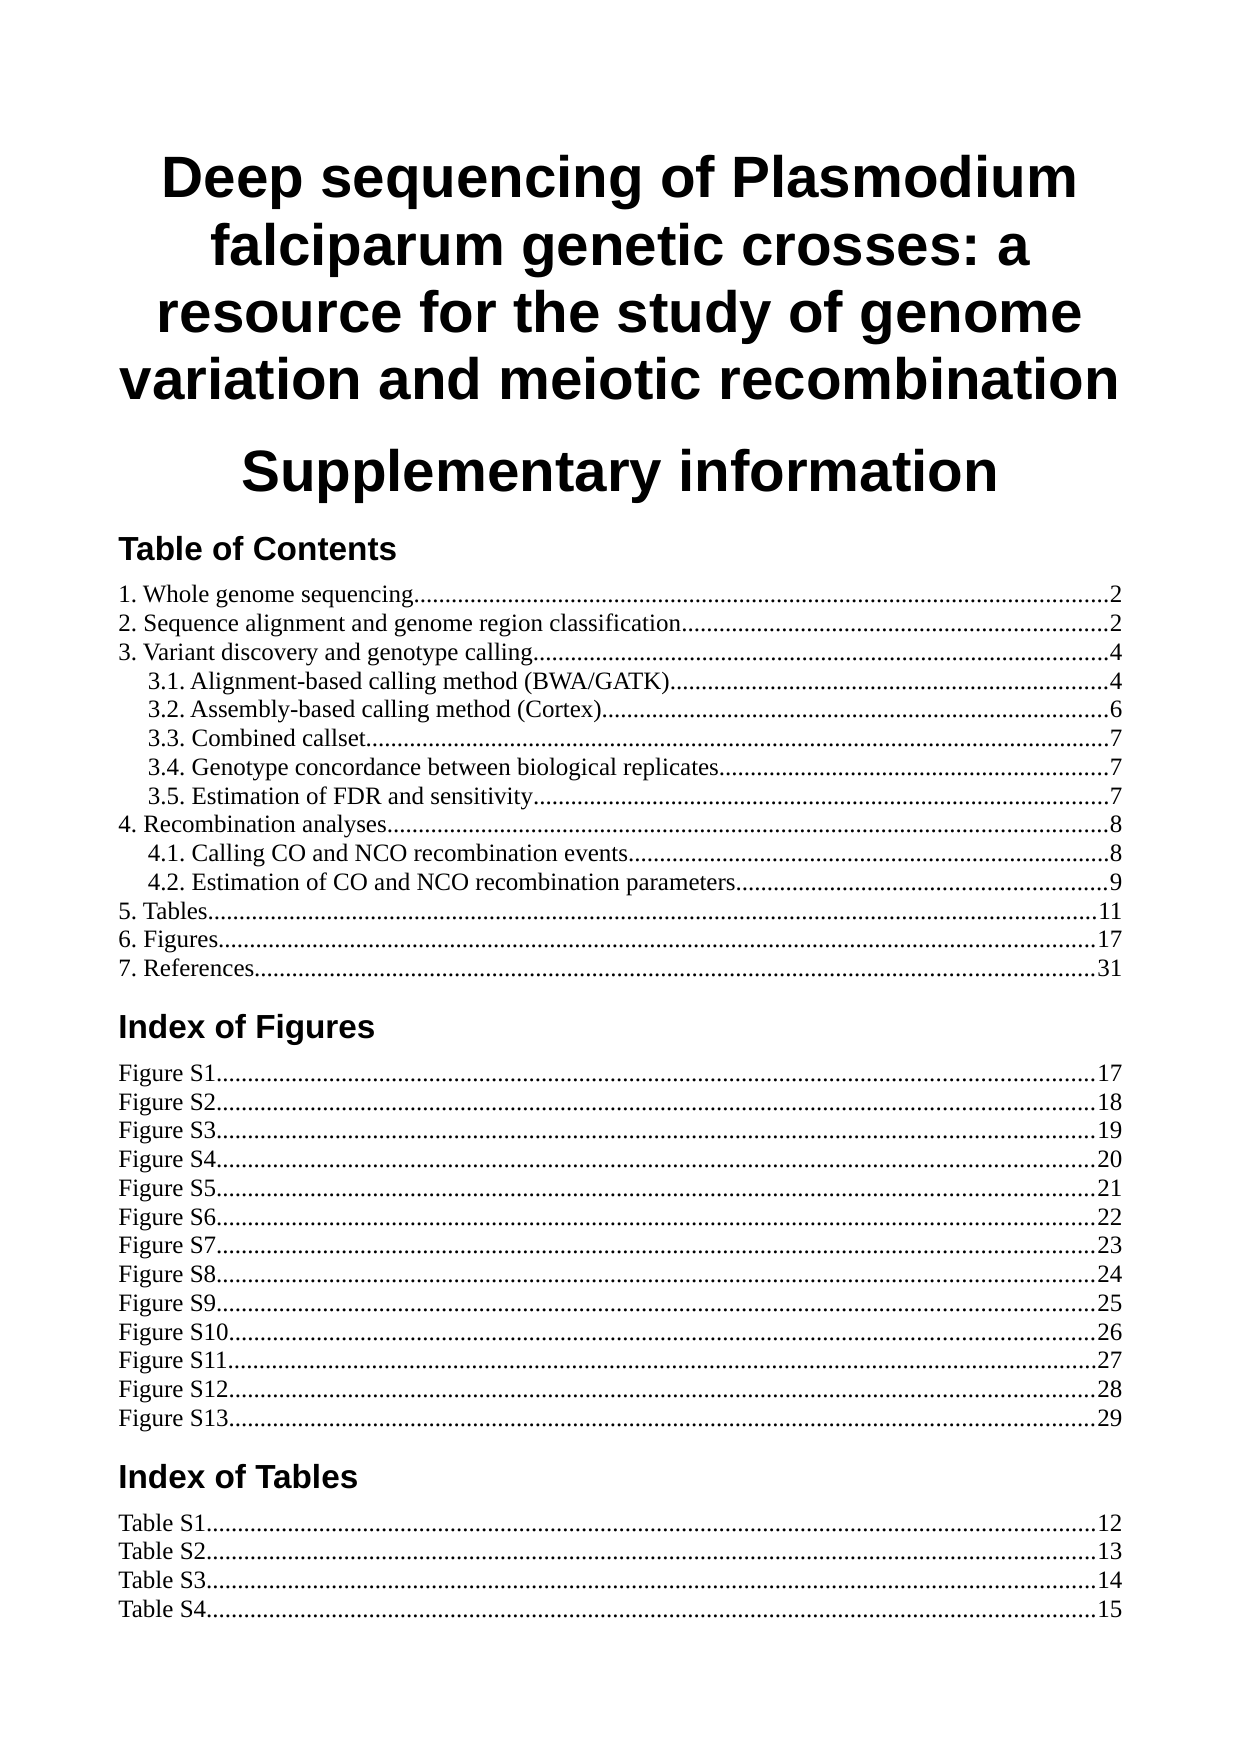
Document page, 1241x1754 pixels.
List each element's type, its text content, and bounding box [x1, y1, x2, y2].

text Figure S1 17 [118, 1058, 1122, 1087]
text Table S1 12 [118, 1508, 1122, 1536]
text 3.1. Alignment-based calling method (BWA/GATK) 4 [148, 666, 1122, 694]
text Table S4 15 [118, 1594, 1122, 1623]
text 2. Sequence alignment and genome region classification 2 [118, 608, 1122, 637]
text 5. Tables 11 [118, 896, 1122, 924]
title Supplementary information [118, 436, 1122, 503]
text 4.2. Estimation of CO and NCO recombination parameters 9 [148, 867, 1122, 896]
text Figure S2 18 [118, 1087, 1122, 1115]
text 6. Figures 17 [118, 924, 1122, 953]
text Figure S10 26 [118, 1317, 1122, 1345]
subtitle Table of Contents [118, 528, 1122, 567]
text 3.5. Estimation of FDR and sensitivity 7 [148, 781, 1122, 809]
text Figure S9 25 [118, 1288, 1122, 1317]
title Deep sequencing of Plasmodium falciparum genetic crosses: a resource for the study of genome variation and meiotic recombination [118, 143, 1122, 411]
text 1. Whole genome sequencing 2 [118, 579, 1122, 608]
text Figure S5 21 [118, 1173, 1122, 1202]
text 3. Variant discovery and genotype calling 4 [118, 637, 1122, 666]
text Figure S11 27 [118, 1345, 1122, 1374]
text Figure S13 29 [118, 1403, 1122, 1432]
text Figure S4 20 [118, 1144, 1122, 1173]
text 3.2. Assembly-based calling method (Cortex) 6 [148, 694, 1122, 723]
text Table S3 14 [118, 1565, 1122, 1594]
text Figure S7 23 [118, 1230, 1122, 1259]
text 7. References 31 [118, 953, 1122, 982]
text 4.1. Calling CO and NCO recombination events 8 [148, 838, 1122, 867]
text 3.3. Combined callset 7 [148, 723, 1122, 752]
text 4. Recombination analyses 8 [118, 809, 1122, 838]
subtitle Index of Tables [118, 1457, 1122, 1495]
text Figure S8 24 [118, 1259, 1122, 1288]
text Figure S3 19 [118, 1115, 1122, 1144]
subtitle Index of Figures [118, 1007, 1122, 1045]
text 3.4. Genotype concordance between biological replicates 7 [148, 752, 1122, 781]
text Figure S6 22 [118, 1202, 1122, 1230]
text Table S2 13 [118, 1536, 1122, 1565]
text Figure S12 28 [118, 1374, 1122, 1403]
